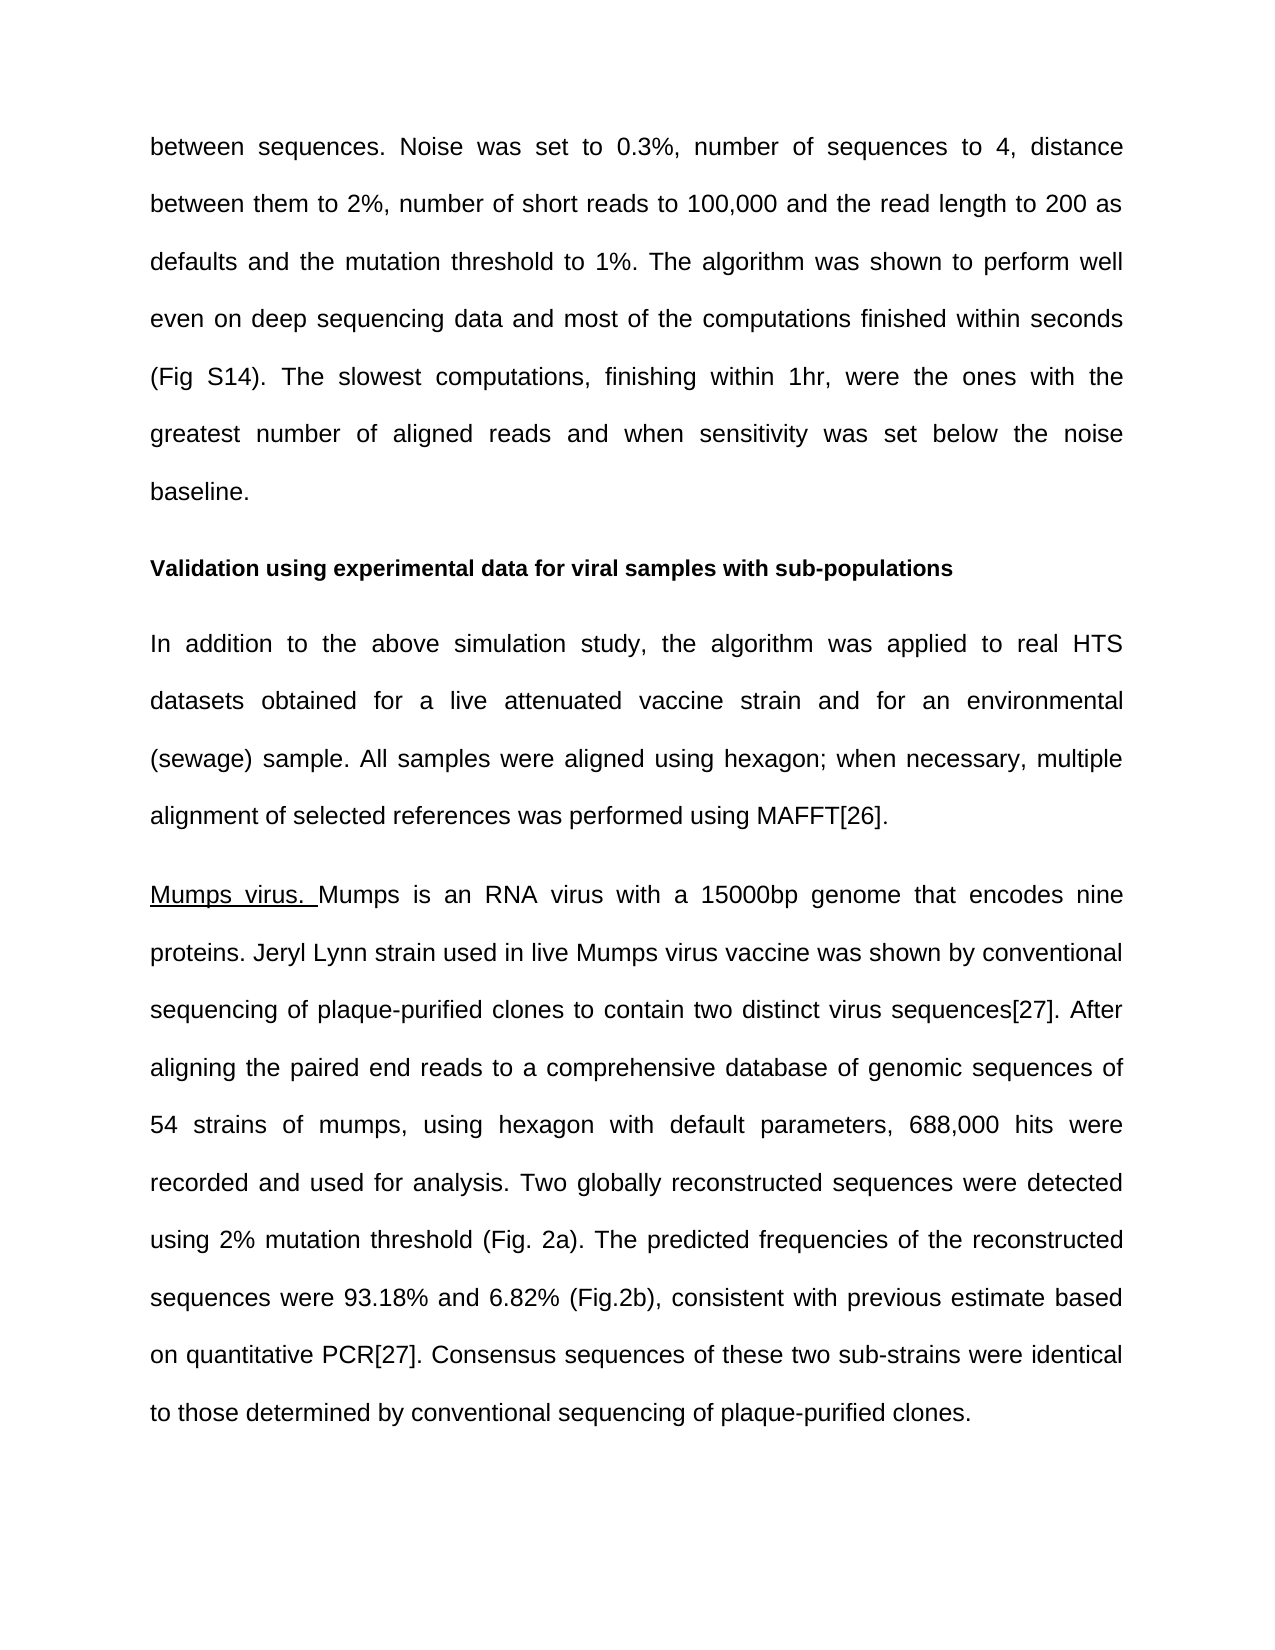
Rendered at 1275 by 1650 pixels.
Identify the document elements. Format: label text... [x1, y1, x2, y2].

text In addition to the above simulation study, the algorithm was applied to real HTS datasets obtained for a live attenuated vaccine strain and for an environmental (sewage) sample. All samples were aligned using hexagon; when necessary, multiple alignment of selected references was performed using MAFFT[26]. [150, 629, 1125, 831]
text between sequences. Noise was set to 0.3%, number of sequences to 4, distance between them to 2%, number of short reads to 100,000 and the read length to 200 as defaults and the mutation threshold to 1%. The algorithm was shown to perform well even on deep sequencing data and most of the computations finished within seconds (Fig S14). The slowest computations, finishing within 1hr, were the ones with the greatest number of aligned reads and when sensitivity was set below the noise baseline. [150, 132, 1125, 506]
text Validation using experimental data for viral samples with sub-populations [150, 555, 1125, 582]
text Mumps virus. Mumps is an RNA virus with a 15000bp genome that encodes nine proteins. Jeryl Lynn strain used in live Mumps virus vaccine was shown by conventional sequencing of plaque-purified clones to contain two distinct virus sequences[27]. After aligning the paired end reads to a comprehensive database of genomic sequences of 54 strains of mumps, using hexagon with default parameters, 688,000 hits were recorded and used for analysis. Two globally reconstructed sequences were detected using 2% mutation threshold (Fig. 2a). The predicted frequencies of the reconstructed sequences were 93.18% and 6.82% (Fig.2b), consistent with previous estimate based on quantitative PCR[27]. Consensus sequences of these two sub-strains were identical to those determined by conventional sequencing of plaque-purified clones. [150, 881, 1125, 1427]
